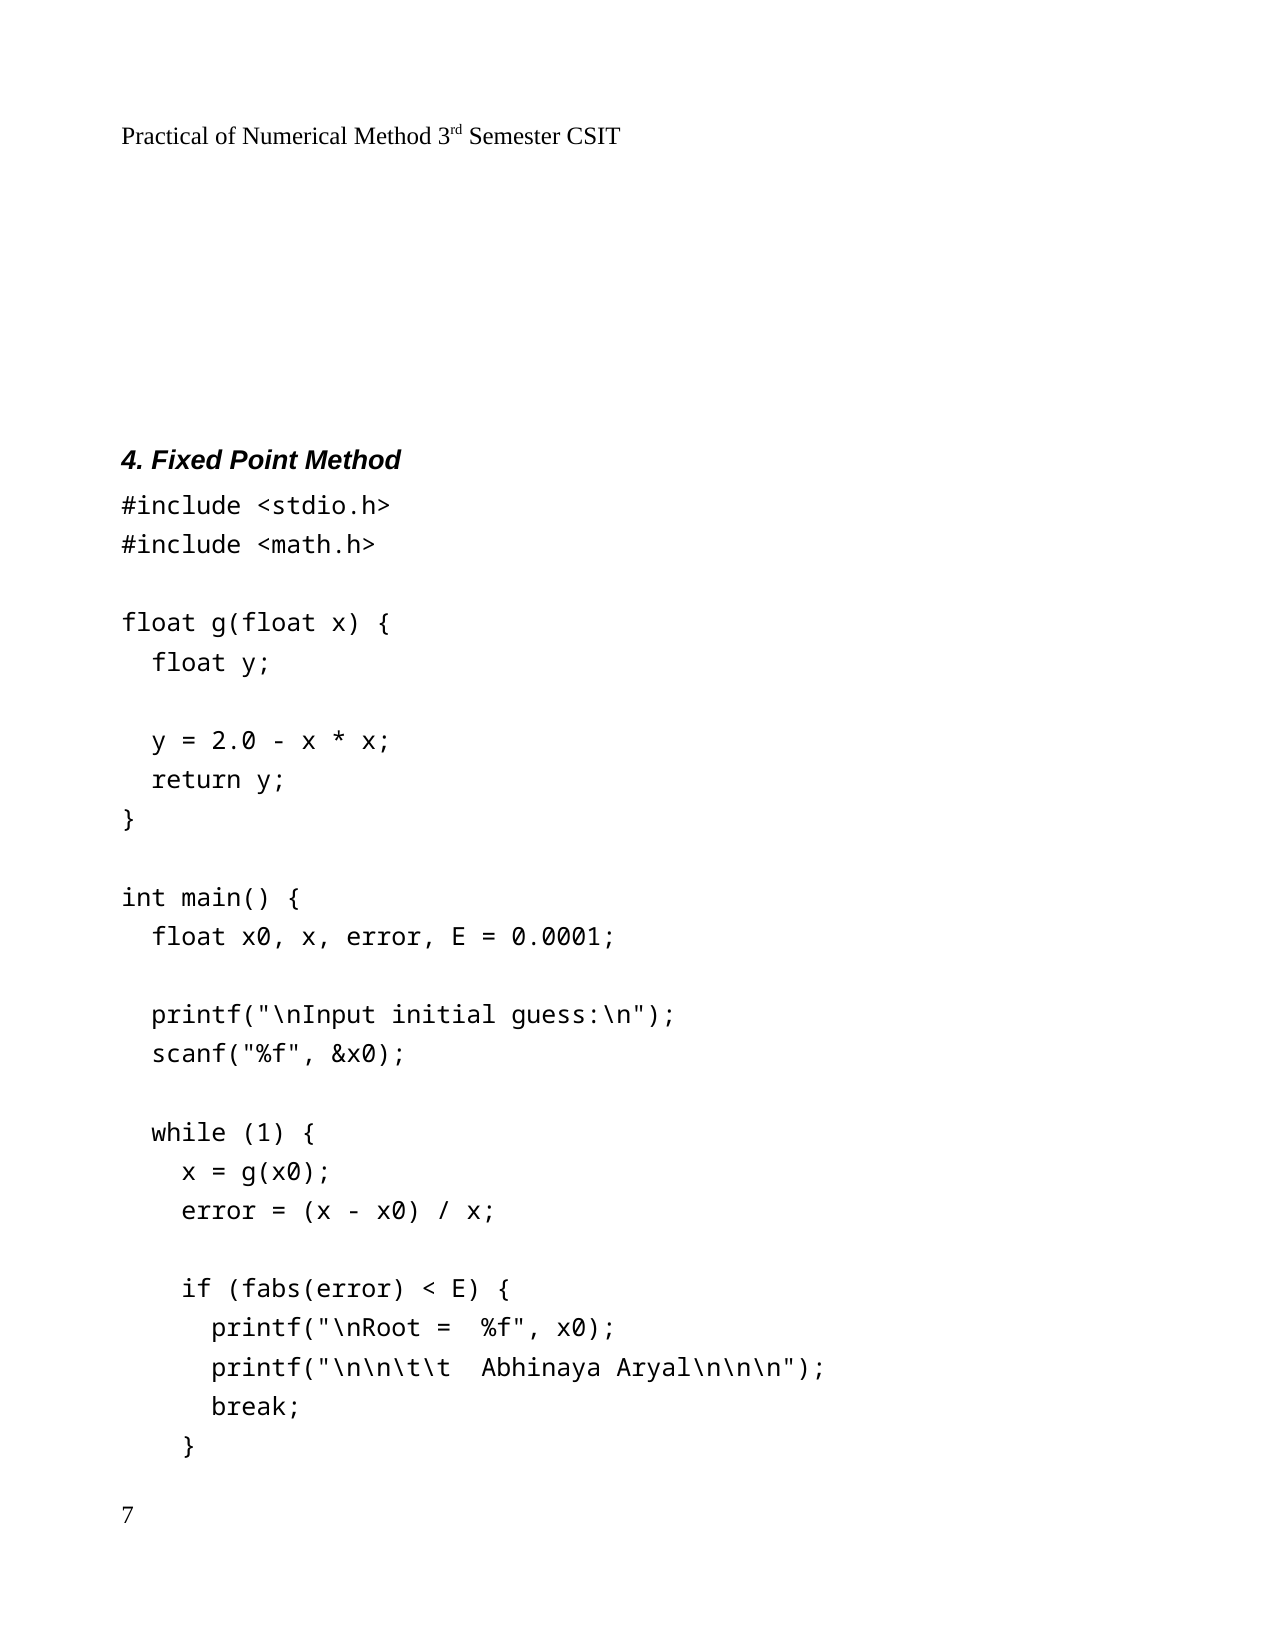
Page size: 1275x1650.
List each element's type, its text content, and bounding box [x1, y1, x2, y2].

text } [121, 801, 1154, 835]
text printf("\n\n\t\t Abhinaya Aryal\n\n\n"); [121, 1349, 1154, 1383]
text int main() { [121, 879, 1154, 913]
subtitle 4. Fixed Point Method [121, 444, 1154, 475]
text printf("\nRoot = %f", x0); [121, 1310, 1154, 1344]
text y = 2.0 - x * x; [121, 723, 1154, 757]
text #include <math.h> [121, 527, 1154, 561]
text printf("\nInput initial guess:\n"); [121, 997, 1154, 1031]
text while (1) { [121, 1114, 1154, 1148]
text } [121, 1428, 1154, 1462]
text float y; [121, 644, 1154, 678]
text if (fabs(error) < E) { [121, 1271, 1154, 1305]
text float x0, x, error, E = 0.0001; [121, 918, 1154, 952]
text float g(float x) { [121, 605, 1154, 639]
text #include <stdio.h> [121, 488, 1154, 522]
text scanf("%f", &x0); [121, 1036, 1154, 1070]
text x = g(x0); [121, 1153, 1154, 1187]
text error = (x - x0) / x; [121, 1193, 1154, 1227]
text break; [121, 1388, 1154, 1422]
text return y; [121, 762, 1154, 796]
